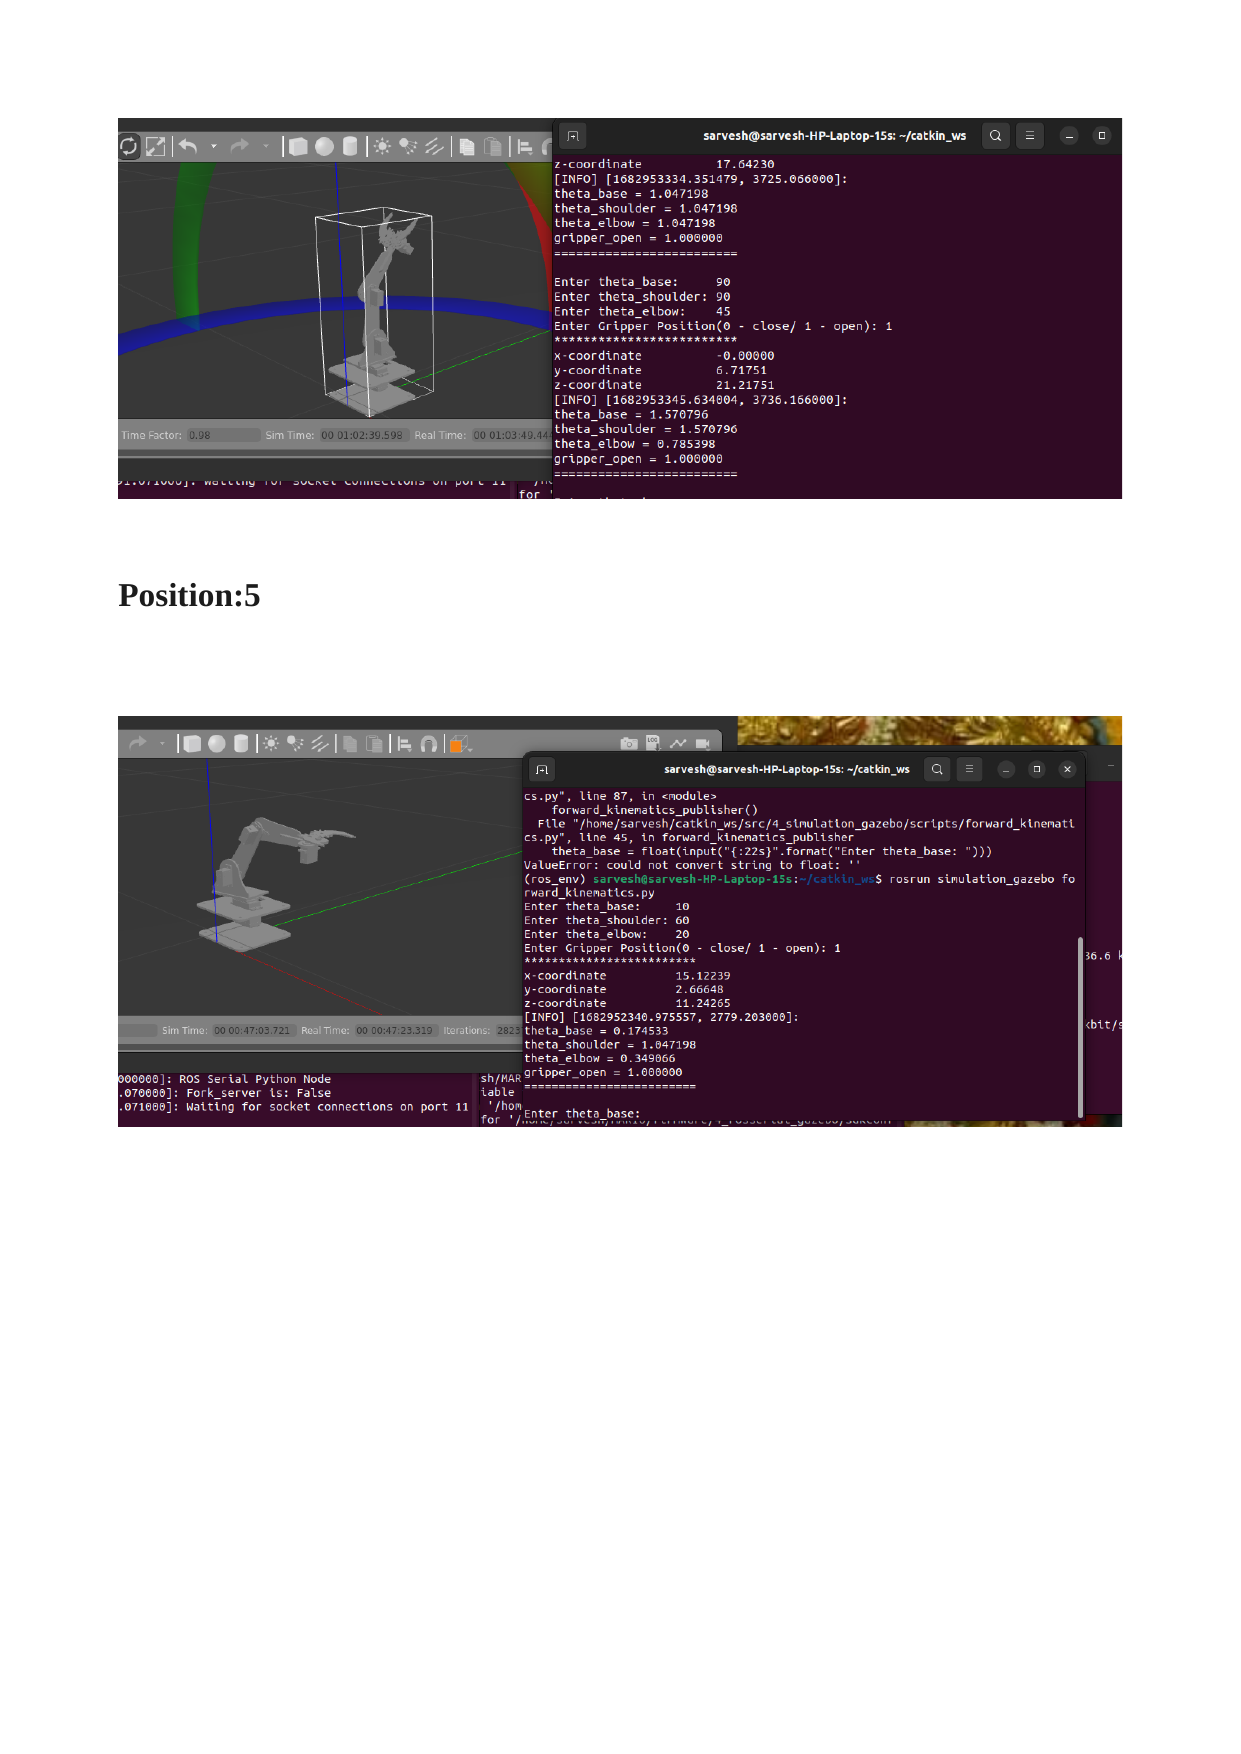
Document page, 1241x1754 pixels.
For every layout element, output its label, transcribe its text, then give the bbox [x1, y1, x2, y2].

picture [118, 716, 1123, 1127]
text Position:5 [118, 576, 1122, 614]
picture [118, 118, 1123, 499]
